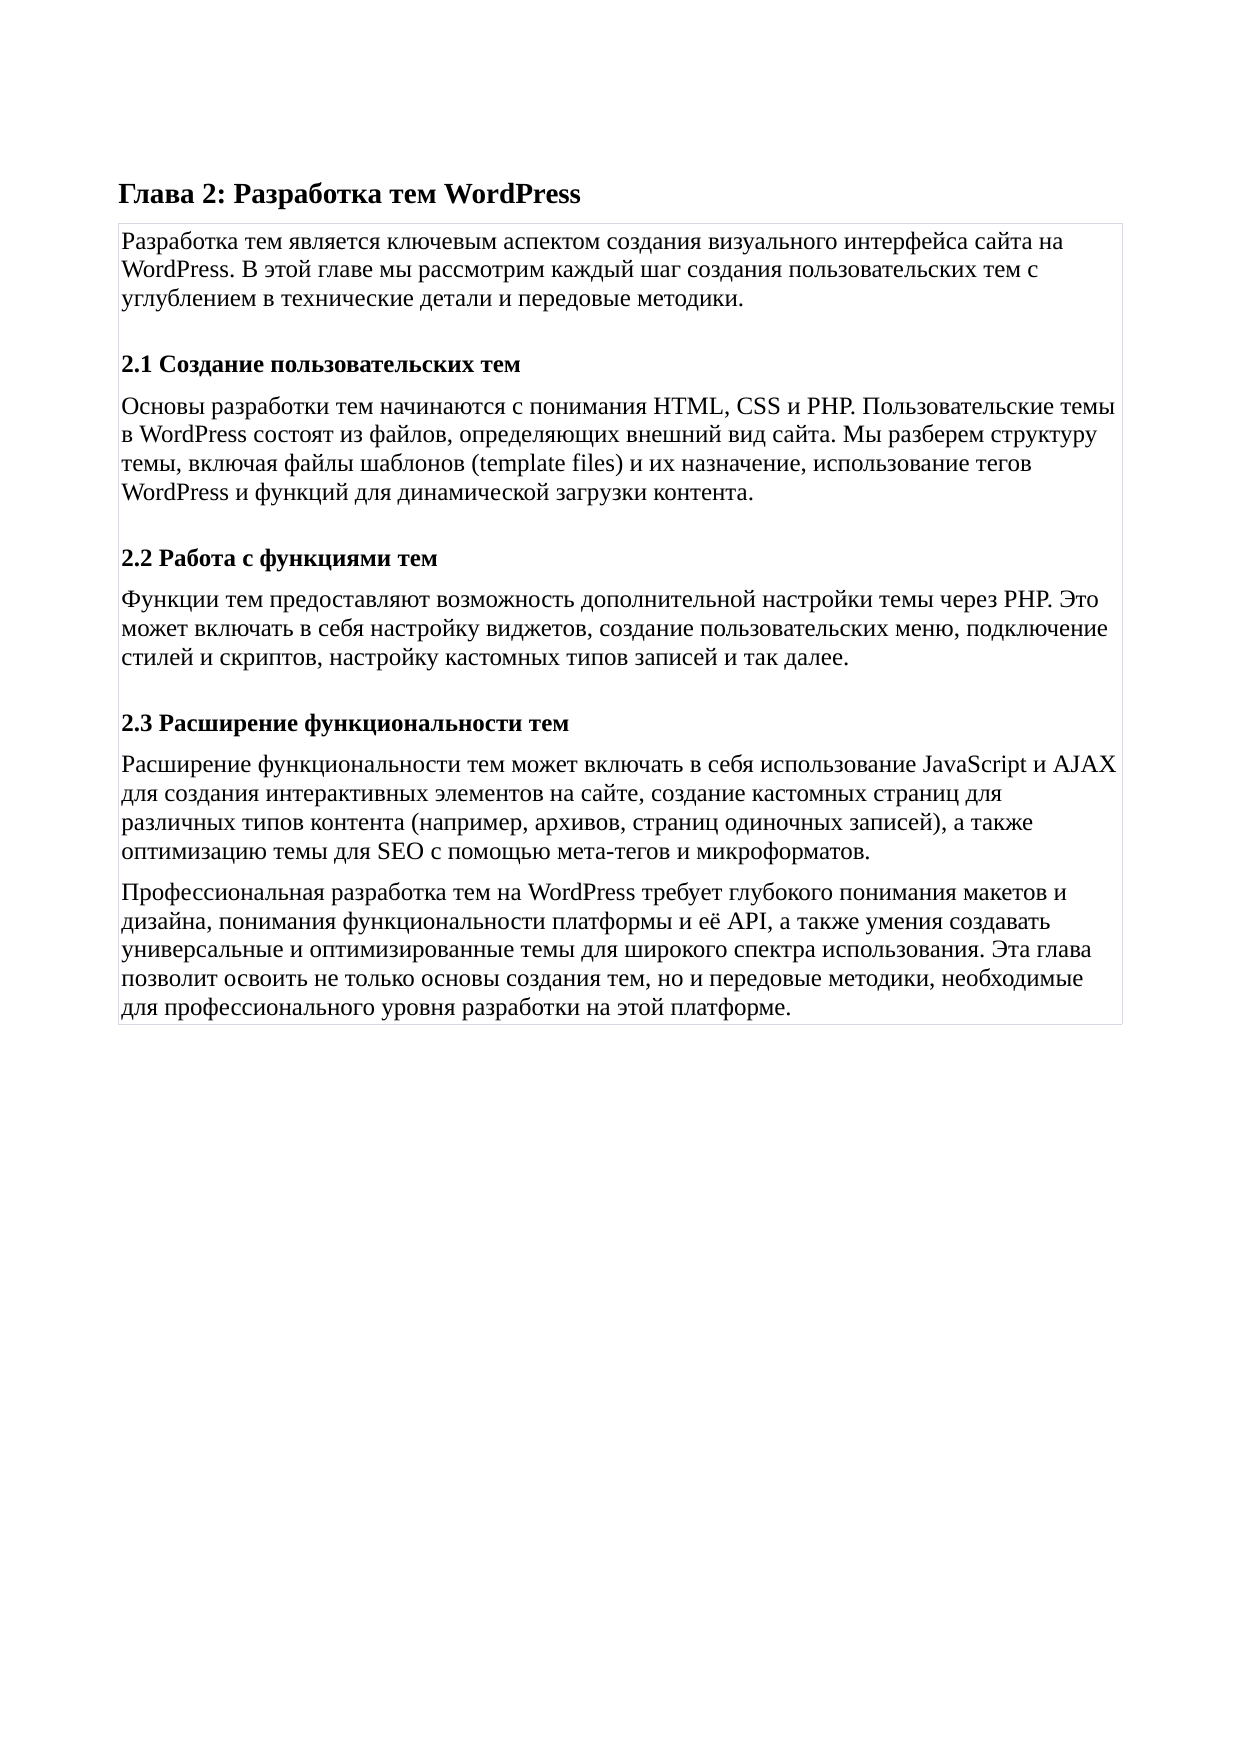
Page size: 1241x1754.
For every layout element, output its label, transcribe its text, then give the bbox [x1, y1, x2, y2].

subtitle 2.2 Работа с функциями тем [119, 540, 1122, 572]
subtitle 2.1 Создание пользовательских тем [119, 346, 1122, 378]
text Функции тем предоставляют возможность дополнительной настройки темы через PHP. Это может включать в себя настройку виджетов, создание пользовательских меню, подключение стилей и скриптов, настройку кастомных типов записей и так далее. [119, 581, 1122, 671]
text Основы разработки тем начинаются с понимания HTML, CSS и PHP. Пользовательские темы в WordPress состоят из файлов, определяющих внешний вид сайта. Мы разберем структуру темы, включая файлы шаблонов (template files) и их назначение, использование тегов WordPress и функций для динамической загрузки контента. [119, 388, 1122, 506]
text Расширение функциональности тем может включать в себя использование JavaScript и AJAX для создания интерактивных элементов на сайте, создание кастомных страниц для различных типов контента (например, архивов, страниц одиночных записей), а также оптимизацию темы для SEO с помощью мета-тегов и микроформатов. [119, 746, 1122, 864]
subtitle Глава 2: Разработка тем WordPress [118, 143, 1122, 210]
text Разработка тем является ключевым аспектом создания визуального интерфейса сайта на WordPress. В этой главе мы рассмотрим каждый шаг создания пользовательских тем с углублением в технические детали и передовые методики. [119, 224, 1122, 312]
subtitle 2.3 Расширение функциональности тем [119, 705, 1122, 737]
text Профессиональная разработка тем на WordPress требует глубокого понимания макетов и дизайна, понимания функциональности платформы и её API, а также умения создавать универсальные и оптимизированные темы для широкого спектра использования. Эта глава позволит освоить не только основы создания тем, но и передовые методики, необходимые для профессионального уровня разработки на этой платформе. [119, 874, 1122, 1024]
